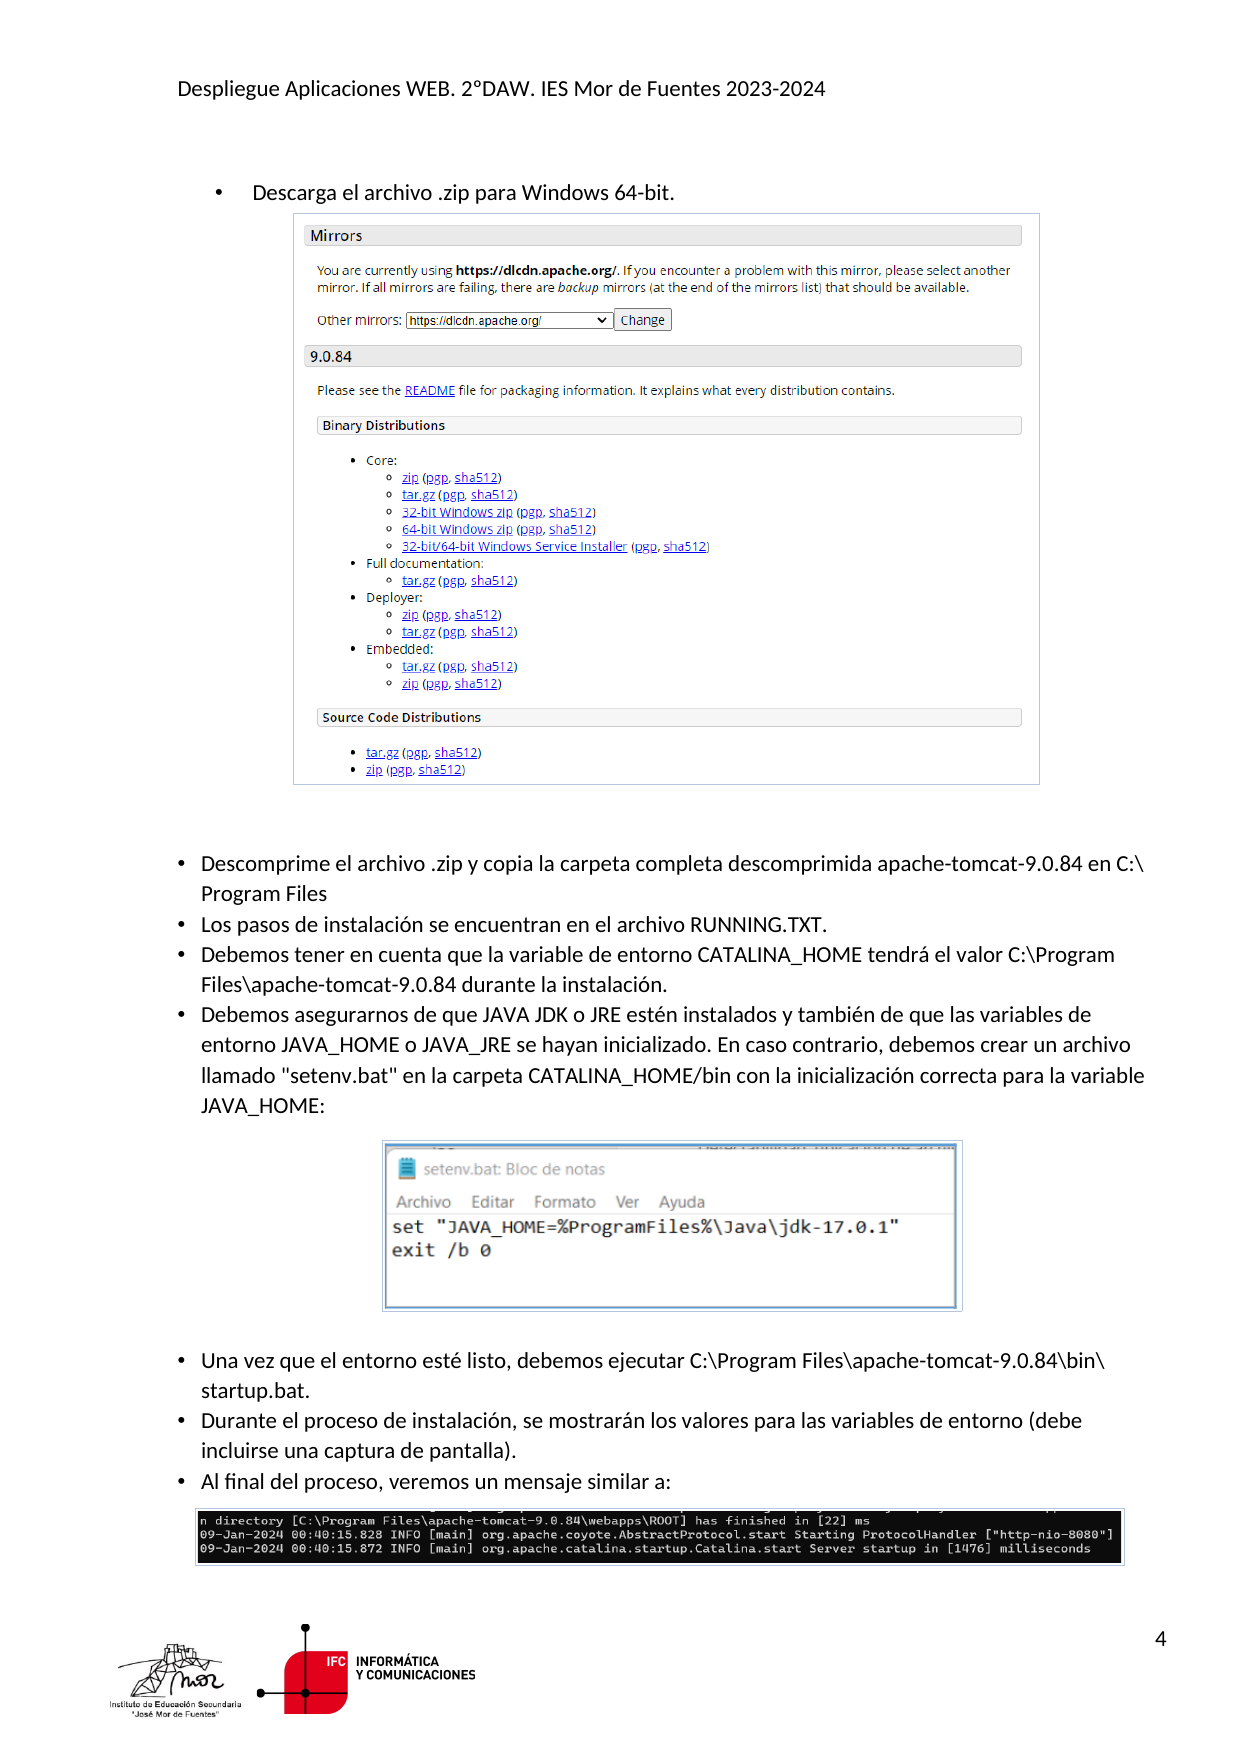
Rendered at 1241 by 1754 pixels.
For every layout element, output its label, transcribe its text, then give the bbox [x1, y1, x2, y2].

list Una vez que el entorno esté listo, debemos ejecutar C:\Program Files\apache-tomcat-9.0.84\bin\startup.bat. [177, 1346, 1167, 1404]
picture [256, 1624, 475, 1714]
list Durante el proceso de instalación, se mostrarán los valores para las variables de entorno (debe incluirse una captura de pantalla). [177, 1406, 1167, 1465]
picture [100, 1631, 249, 1736]
picture [197, 1511, 1122, 1563]
list Descarga el archivo .zip para Windows 64-bit. [215, 178, 1167, 206]
list Debemos tener en cuenta que la variable de entorno CATALINA_HOME tendrá el valor C:\Program Files\apache-tomcat-9.0.84 durante la instalación. [177, 940, 1167, 998]
list Debemos asegurarnos de que JAVA JDK o JRE estén instalados y también de que las variables de entorno JAVA_HOME o JAVA_JRE se hayan inicializado. En caso contrario, debemos crear un archivo llamado "setenv.bat" en la carpeta CATALINA_HOME/bin con la inicialización correcta para la variable JAVA_HOME: [177, 1000, 1167, 1119]
list Los pasos de instalación se encuentran en el archivo RUNNING.TXT. [177, 910, 1167, 938]
list Al final del proceso, veremos un mensaje similar a: [177, 1467, 1167, 1495]
picture [295, 216, 1037, 782]
list Descomprime el archivo .zip y copia la carpeta completa descomprimida apache-tomcat-9.0.84 en C:\Program Files [177, 849, 1167, 907]
picture [384, 1142, 959, 1309]
